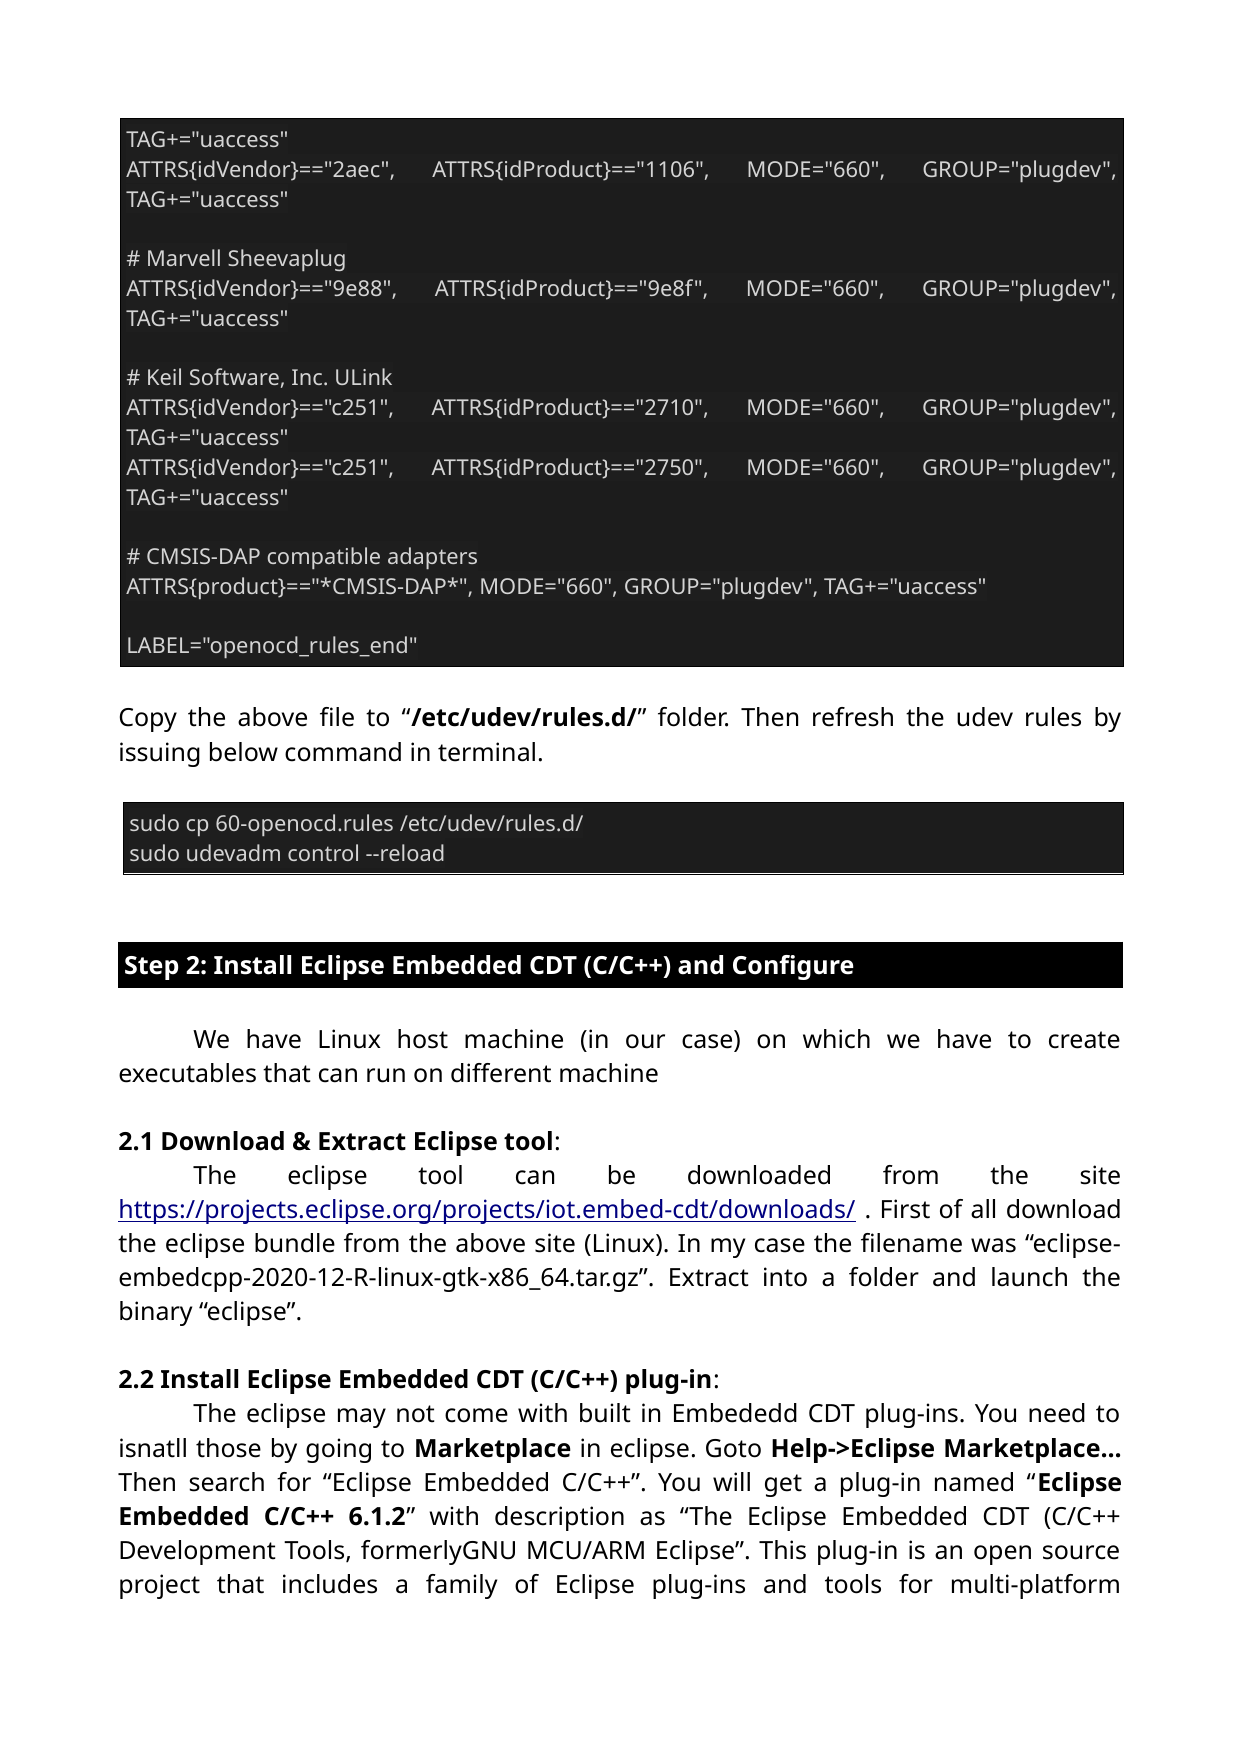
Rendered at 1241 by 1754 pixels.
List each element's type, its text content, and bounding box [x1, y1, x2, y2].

text The eclipse tool can be downloaded from the site https://projects.eclipse.org/projects/iot.embed-cdt/downloads/ . First of all download the eclipse bundle from the above site (Linux). In my case the filename was “eclipse-embedcpp-2020-12-R-linux-gtk-x86_64.tar.gz”. Extract into a folder and launch the binary “eclipse”. [118, 1158, 1122, 1328]
text The eclipse may not come with built in Embededd CDT plug-ins. You need to isnatll those by going to Marketplace in eclipse. Goto Help->Eclipse Marketplace... Then search for “Eclipse Embedded C/C++”. You will get a plug-in named “Eclipse Embedded C/C++ 6.1.2” with description as “The Eclipse Embedded CDT (C/C++ Development Tools, formerlyGNU MCU/ARM Eclipse”. This plug-in is an open source project that includes a family of Eclipse plug-ins and tools for multi-platform [118, 1396, 1122, 1601]
text 2.2 Install Eclipse Embedded CDT (C/C++) plug-in: [118, 1362, 1122, 1396]
text We have Linux host machine (in our case) on which we have to create executables that can run on different machine [118, 1021, 1122, 1089]
text Copy the above file to “/etc/udev/rules.d/” folder. Then refresh the udev rules by issuing below command in terminal. [118, 700, 1122, 768]
table_header Step 2: Install Eclipse Embedded CDT (C/C++) and Configure [119, 943, 1122, 987]
table_header sudo cp 60-openocd.rules /etc/udev/rules.d/ sudo udevadm control --reload [124, 803, 1123, 873]
text 2.1 Download & Extract Eclipse tool: [118, 1124, 1122, 1158]
table_header TAG+="uaccess" ATTRS{idVendor}=="2aec", ATTRS{idProduct}=="1106", MODE="660", GROUP="plugdev", TAG+="uaccess" # Marvell Sheevaplug ATTRS{idVendor}=="9e88", ATTRS{idProduct}=="9e8f", MODE="660", GROUP="plugdev", TAG+="uaccess" # Keil Software, Inc. ULink ATTRS{idVendor}=="c251", ATTRS{idProduct}=="2710", MODE="660", GROUP="plugdev", TAG+="uaccess" ATTRS{idVendor}=="c251", ATTRS{idProduct}=="2750", MODE="660", GROUP="plugdev", TAG+="uaccess" # CMSIS-DAP compatible adapters ATTRS{product}=="*CMSIS-DAP*", MODE="660", GROUP="plugdev", TAG+="uaccess" LABEL="openocd_rules_end" [121, 119, 1123, 666]
